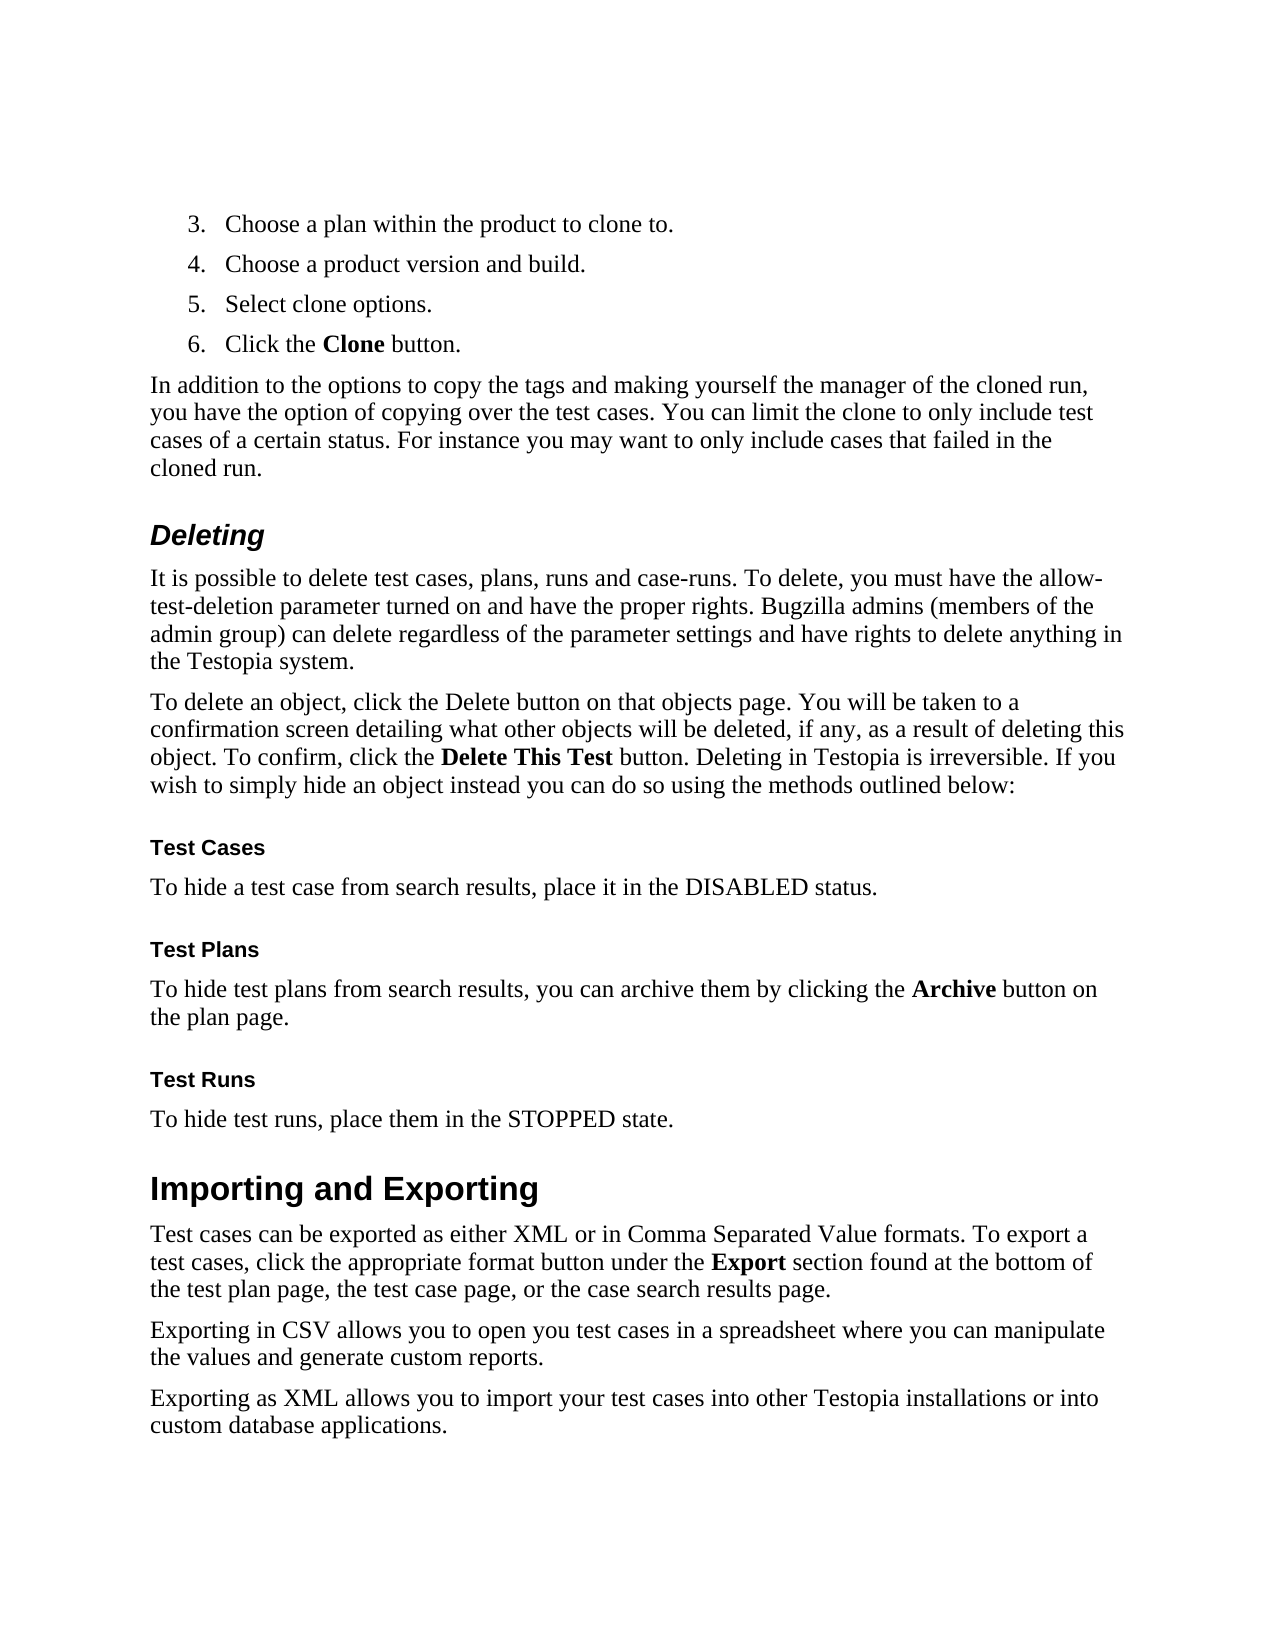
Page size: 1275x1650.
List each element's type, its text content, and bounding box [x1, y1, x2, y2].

list Choose a plan within the product to clone to. [187, 210, 1125, 238]
subtitle Test Plans [150, 938, 1125, 963]
list Choose a product version and build. [187, 250, 1125, 278]
subtitle Test Cases [150, 836, 1125, 860]
list Select clone options. [187, 290, 1125, 318]
text Exporting as XML allows you to import your test cases into other Testopia installations or into custom database applications. [150, 1384, 1125, 1439]
text In addition to the options to copy the tags and making yourself the manager of the cloned run, you have the option of copying over the test cases. You can limit the clone to only include test cases of a certain status. For instance you may want to only include cases that failed in the cloned run. [150, 371, 1125, 482]
subtitle Deleting [150, 519, 1125, 552]
text Test cases can be exported as either XML or in Comma Separated Value formats. To export a test cases, click the appropriate format button under the Export section found at the bottom of the test plan page, the test case page, or the case search results page. [150, 1220, 1125, 1303]
text To hide test plans from search results, you can archive them by clicking the Archive button on the plan page. [150, 975, 1125, 1031]
text To hide test runs, place them in the STOPPED state. [150, 1105, 1125, 1133]
text It is possible to delete test cases, plans, runs and case-runs. To delete, you must have the allow-test-deletion parameter turned on and have the proper rights. Bugzilla admins (members of the admin group) can delete regardless of the parameter settings and have rights to delete anything in the Testopia system. [150, 564, 1125, 675]
subtitle Importing and Exporting [150, 1170, 1125, 1208]
subtitle Test Runs [150, 1068, 1125, 1092]
text To hide a test case from search results, place it in the DISABLED status. [150, 873, 1125, 901]
text To delete an object, click the Delete button on that objects page. You will be taken to a confirmation screen detailing what other objects will be deleted, if any, as a result of deleting this object. To confirm, click the Delete This Test button. Deleting in Testopia is irreversible. If you wish to simply hide an object instead you can do so using the methods outlined below: [150, 688, 1125, 798]
list Click the Clone button. [187, 331, 1125, 358]
text Exporting in CSV allows you to open you test cases in a spreadsheet where you can manipulate the values and generate custom reports. [150, 1316, 1125, 1371]
